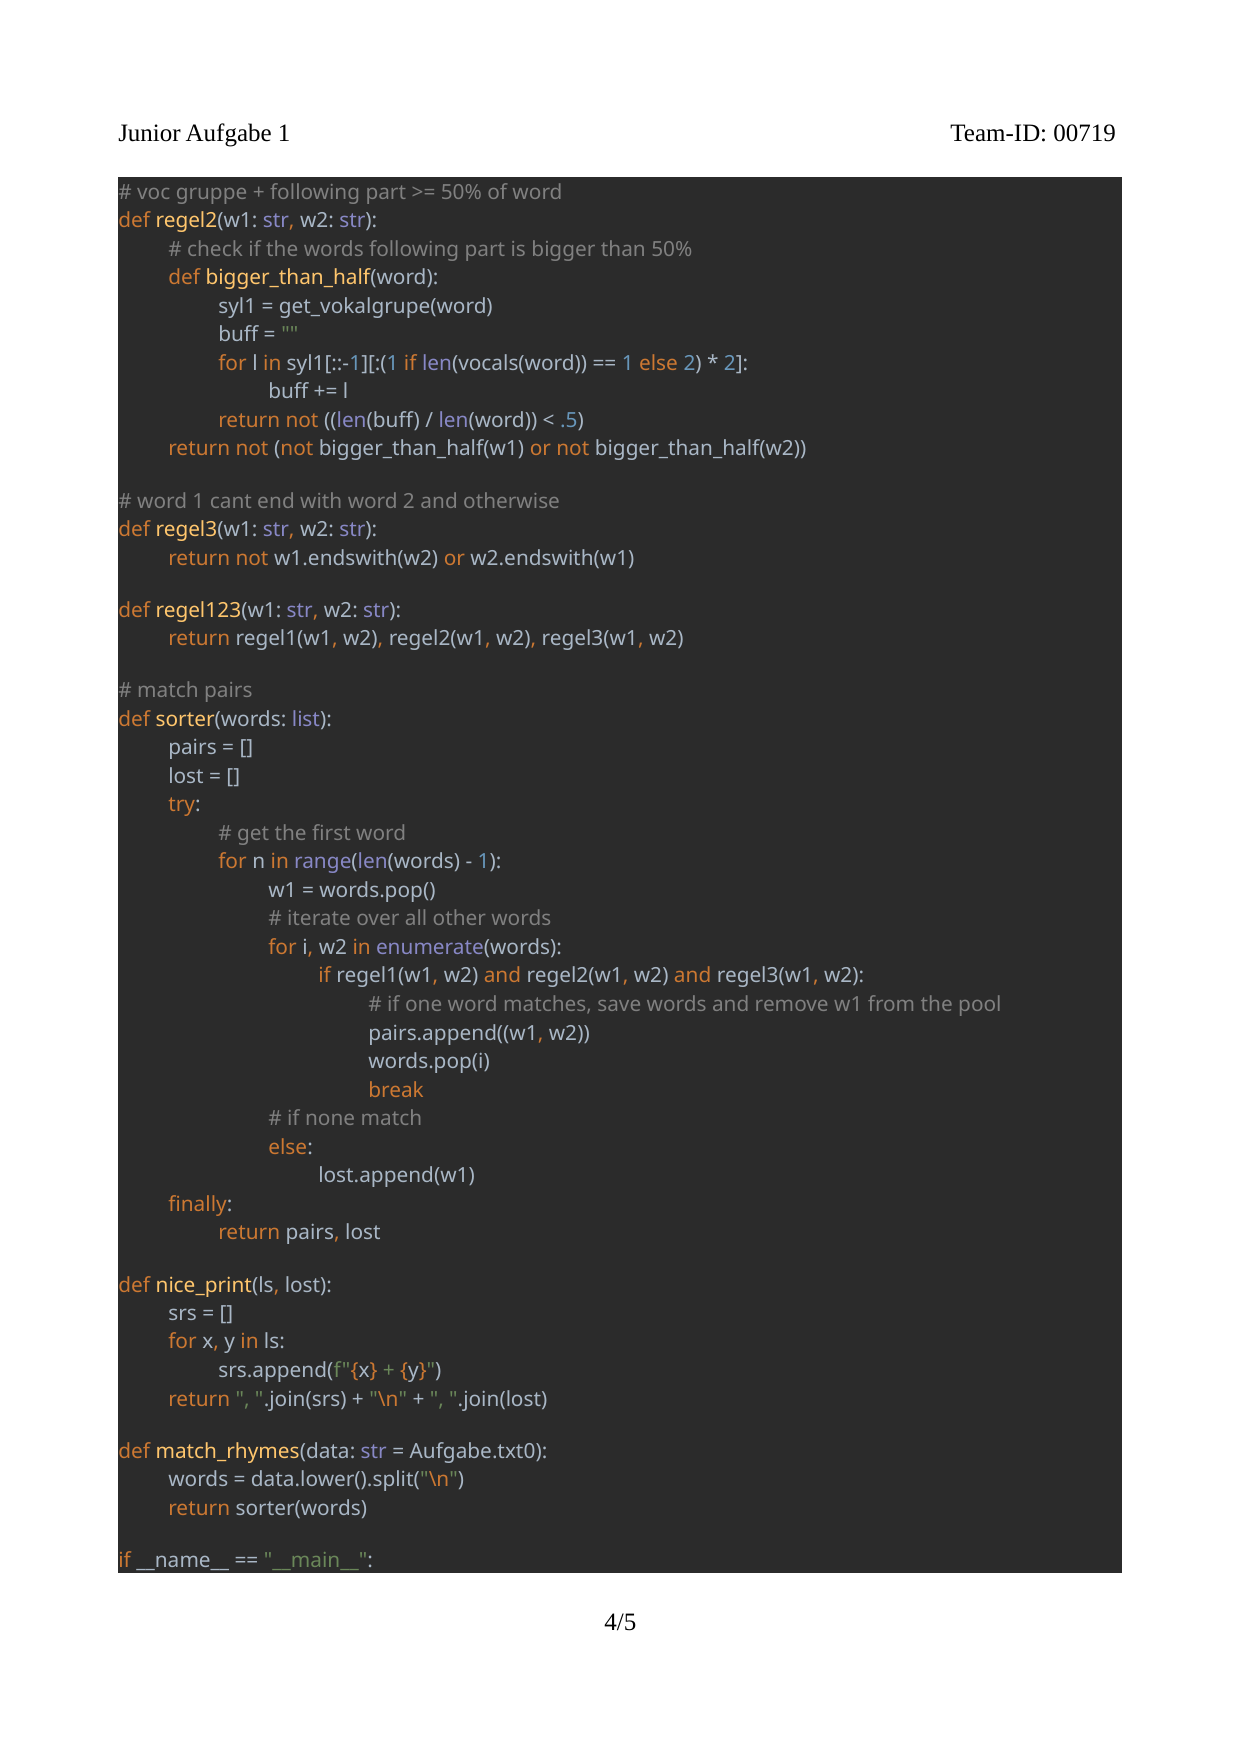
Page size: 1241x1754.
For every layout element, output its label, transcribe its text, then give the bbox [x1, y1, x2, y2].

text # check if the words following part is bigger than 50% [118, 234, 1122, 262]
text pairs.append((w1, w2)) [118, 1018, 1122, 1046]
text # voc gruppe + following part >= 50% of word [118, 177, 1122, 205]
text lost = [] [118, 761, 1122, 789]
text # match pairs [118, 675, 1122, 704]
text return sorter(words) [118, 1493, 1122, 1521]
text for n in range(len(words) - 1): [118, 846, 1122, 875]
text try: [118, 789, 1122, 818]
text for x, y in ls: [118, 1327, 1122, 1355]
text def regel123(w1: str, w2: str): [118, 595, 1122, 623]
text srs = [] [118, 1298, 1122, 1327]
text return not w1.endswith(w2) or w2.endswith(w1) [118, 543, 1122, 571]
text buff += l [118, 376, 1122, 405]
text return not ((len(buff) / len(word)) < .5) [118, 405, 1122, 433]
text def sorter(words: list): [118, 704, 1122, 732]
text def bigger_than_half(word): [118, 262, 1122, 291]
text return not (not bigger_than_half(w1) or not bigger_than_half(w2)) [118, 433, 1122, 462]
text break [118, 1075, 1122, 1103]
text def regel3(w1: str, w2: str): [118, 514, 1122, 543]
text for l in syl1[::-1][:(1 if len(vocals(word)) == 1 else 2) * 2]: [118, 348, 1122, 376]
text words.pop(i) [118, 1046, 1122, 1075]
text for i, w2 in enumerate(words): [118, 932, 1122, 961]
text srs.append(f"{x} + {y}") [118, 1355, 1122, 1384]
text if __name__ == "__main__": [118, 1545, 1122, 1573]
text syl1 = get_vokalgrupe(word) [118, 291, 1122, 319]
text def regel2(w1: str, w2: str): [118, 205, 1122, 234]
text w1 = words.pop() [118, 875, 1122, 903]
text lost.append(w1) [118, 1160, 1122, 1189]
text def match_rhymes(data: str = Aufgabe.txt0): [118, 1436, 1122, 1464]
text # if one word matches, save words and remove w1 from the pool [118, 989, 1122, 1018]
text if regel1(w1, w2) and regel2(w1, w2) and regel3(w1, w2): [118, 961, 1122, 989]
text def nice_print(ls, lost): [118, 1270, 1122, 1298]
text # get the first word [118, 818, 1122, 846]
text buff = "" [118, 319, 1122, 348]
text return ", ".join(srs) + "\n" + ", ".join(lost) [118, 1384, 1122, 1412]
text pairs = [] [118, 732, 1122, 761]
text return pairs, lost [118, 1217, 1122, 1246]
text finally: [118, 1189, 1122, 1217]
text else: [118, 1132, 1122, 1160]
text words = data.lower().split("\n") [118, 1464, 1122, 1493]
text # if none match [118, 1103, 1122, 1132]
text return regel1(w1, w2), regel2(w1, w2), regel3(w1, w2) [118, 623, 1122, 652]
text # word 1 cant end with word 2 and otherwise [118, 486, 1122, 514]
text # iterate over all other words [118, 903, 1122, 932]
